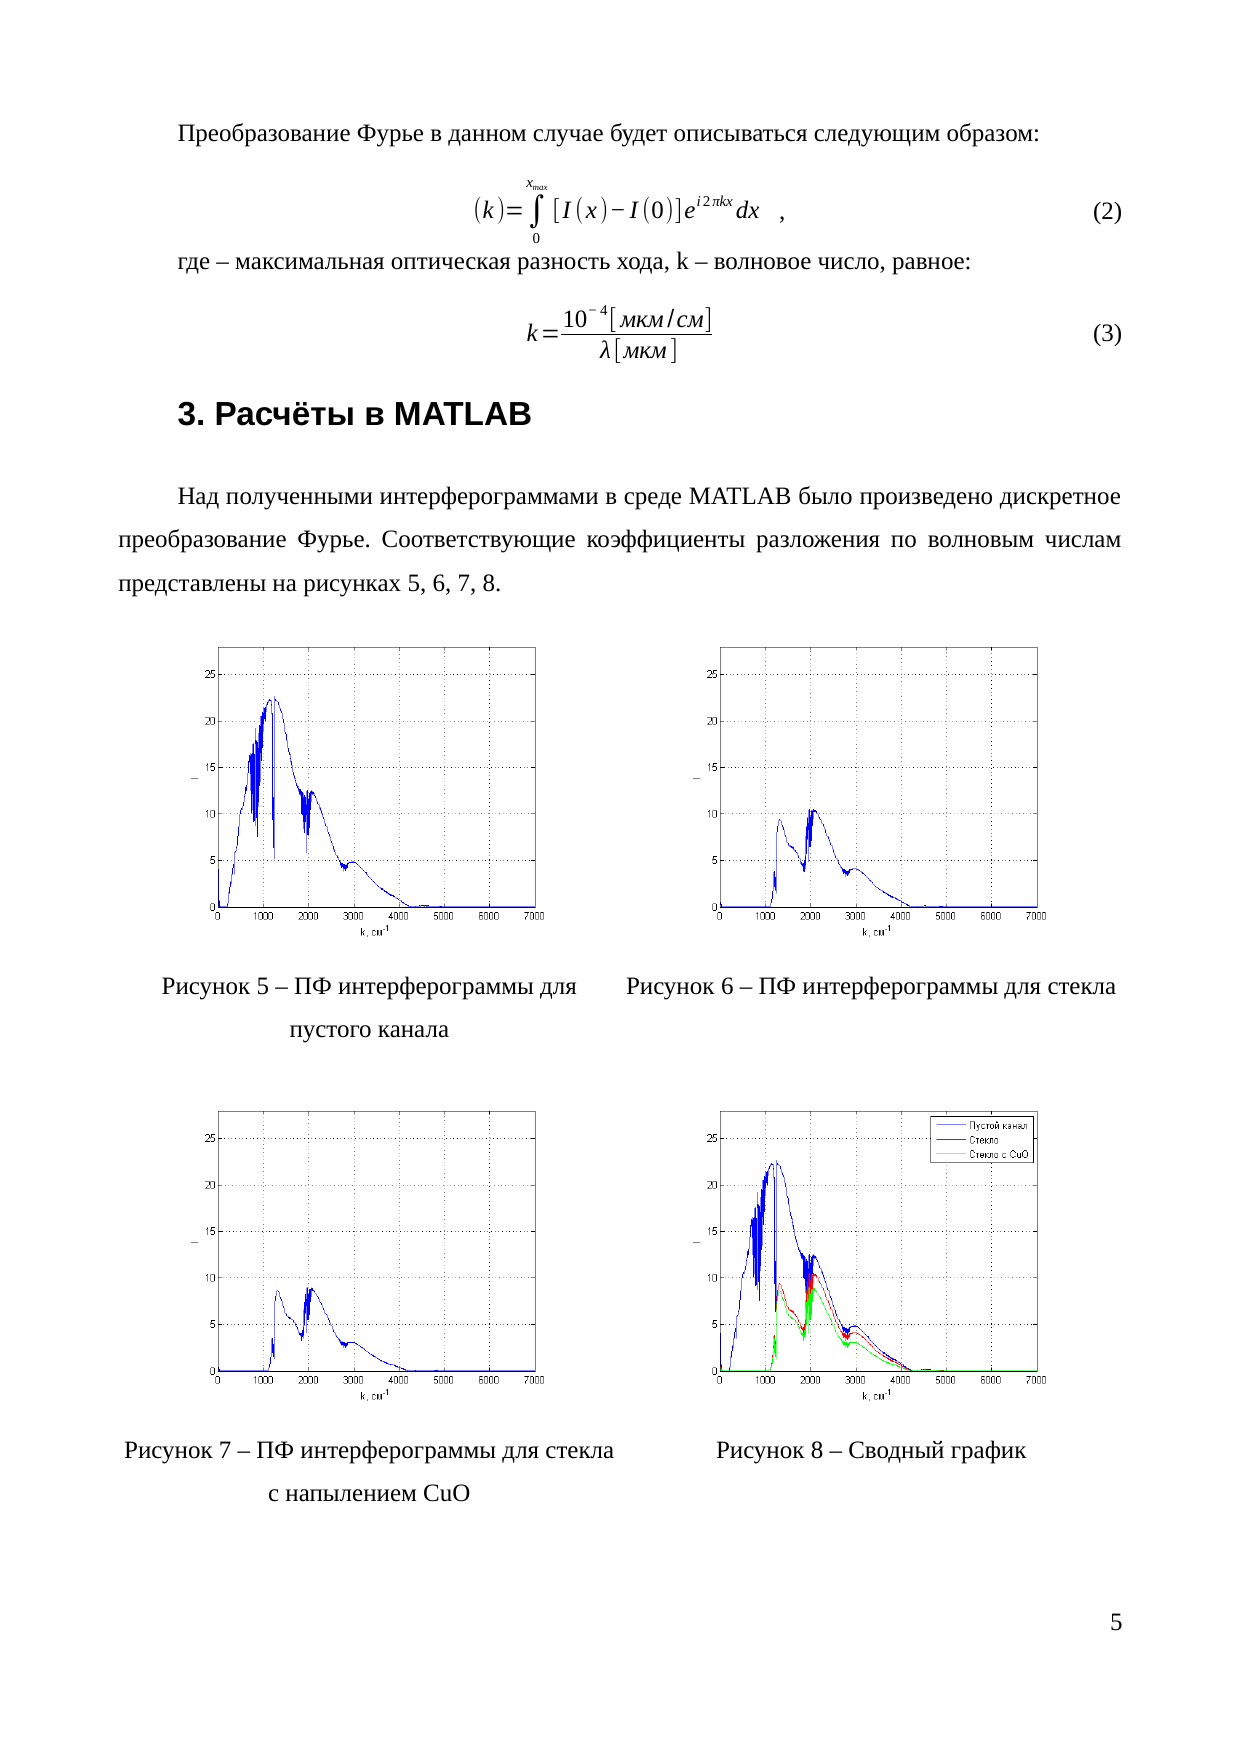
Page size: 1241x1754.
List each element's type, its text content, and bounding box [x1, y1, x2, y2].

table_cell Рисунок 7 – ПФ интерферограммы для стекла с напылением CuO [118, 1087, 620, 1551]
text Преобразование Фурье в данном случае будет описываться следующим образом: [118, 118, 1122, 147]
picture [667, 622, 1075, 942]
table_header Рисунок 5 – ПФ интерферограммы для пустого канала [118, 623, 620, 1087]
table_cell Рисунок 8 – Сводный график [620, 1087, 1122, 1551]
text , (2) [118, 173, 1122, 246]
picture [165, 622, 573, 942]
text Над полученными интерферограммами в среде MATLAB было произведено дискретное преобразование Фурье. Соответствующие коэффициенты разложения по волновым числам представлены на рисунках 5, 6, 7, 8. [118, 481, 1122, 596]
table_header Рисунок 6 – ПФ интерферограммы для стекла [620, 623, 1122, 1087]
text (3) [118, 301, 1122, 365]
picture [165, 1086, 573, 1406]
picture [667, 1086, 1075, 1406]
subtitle Расчёты в MATLAB [118, 394, 1122, 433]
text где – максимальная оптическая разность хода, k – волновое число, равное: [118, 246, 1122, 275]
